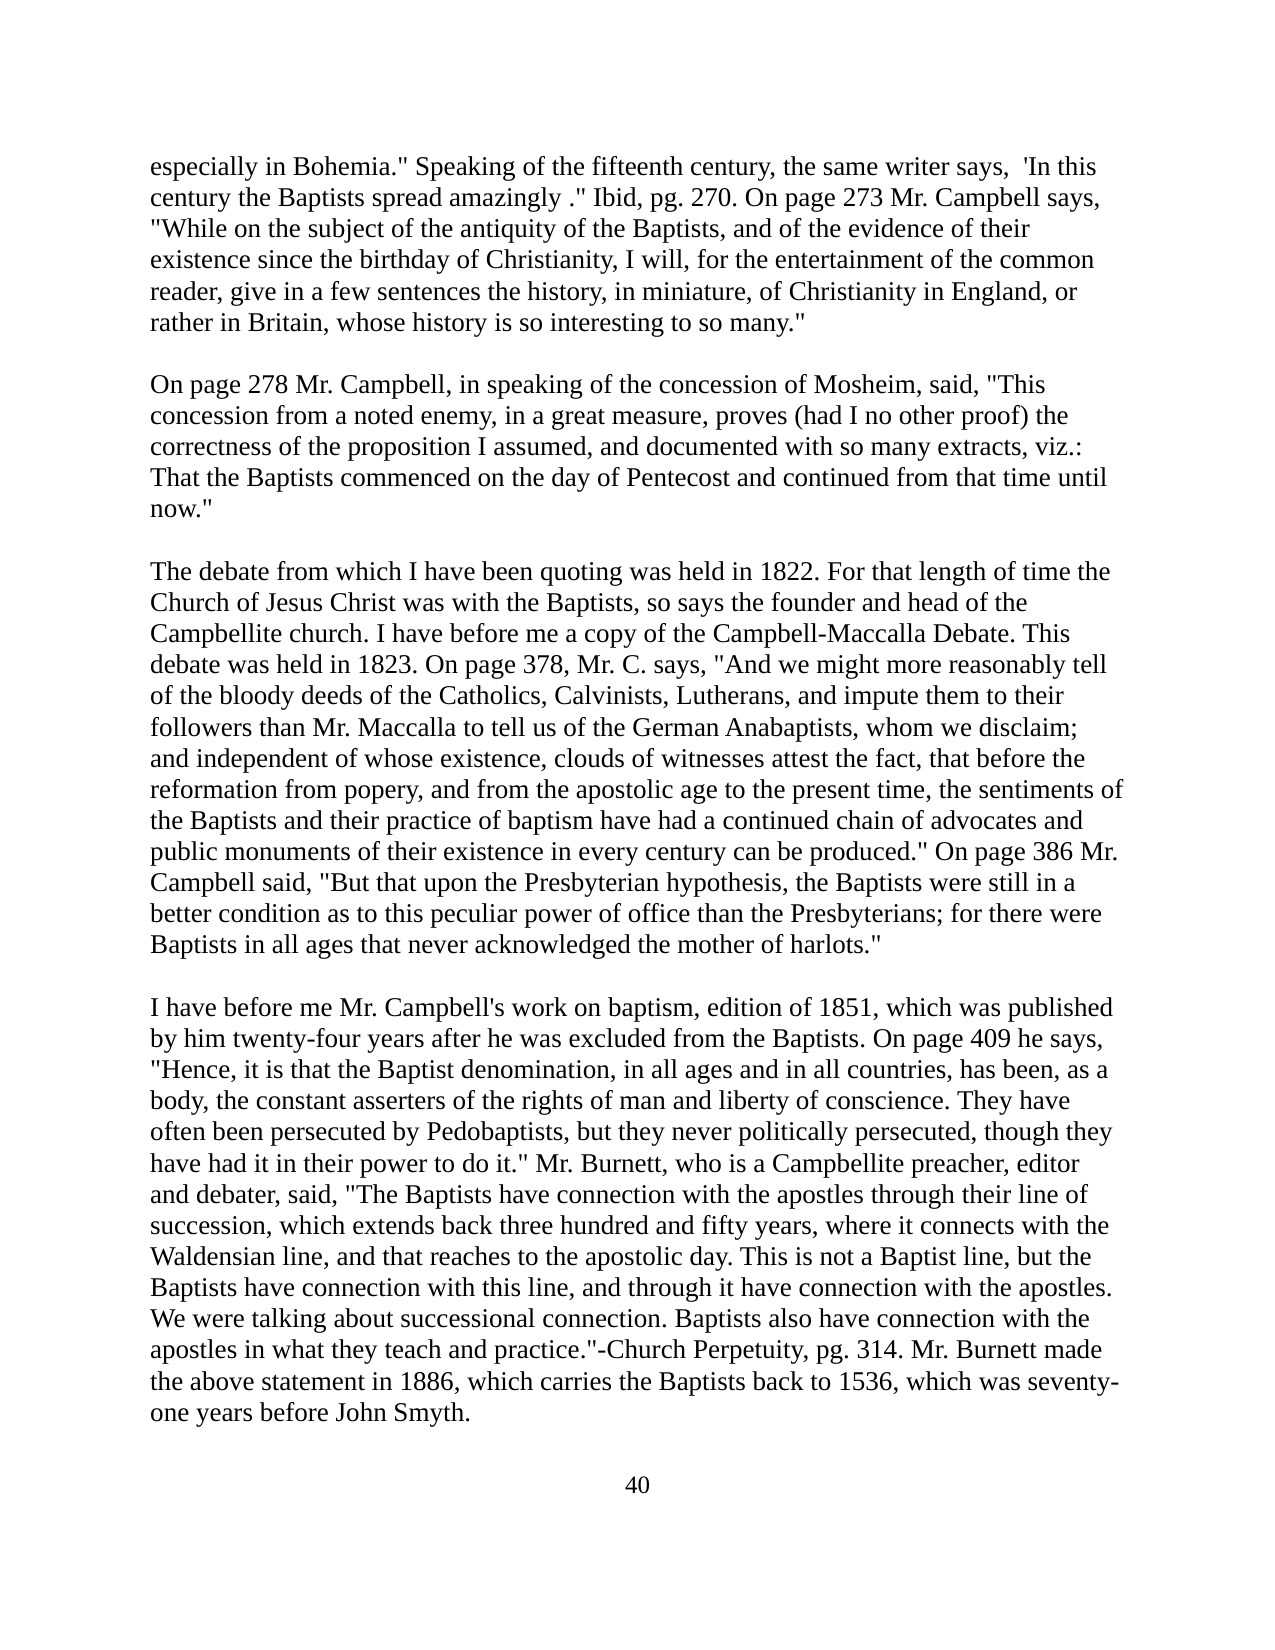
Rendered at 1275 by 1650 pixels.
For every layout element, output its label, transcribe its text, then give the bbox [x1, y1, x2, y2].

text especially in Bohemia." Speaking of the fifteenth century, the same writer says, 'In this century the Baptists spread amazingly ." Ibid, pg. 270. On page 273 Mr. Campbell says, "While on the subject of the antiquity of the Baptists, and of the evidence of their existence since the birthday of Christianity, I will, for the entertainment of the common reader, give in a few sentences the history, in miniature, of Christianity in England, or rather in Britain, whose history is so interesting to so many." [150, 150, 1125, 337]
text I have before me Mr. Campbell's work on baptism, edition of 1851, which was published by him twenty-four years after he was excluded from the Baptists. On page 409 he says, "Hence, it is that the Baptist denomination, in all ages and in all countries, has been, as a body, the constant asserters of the rights of man and liberty of conscience. They have often been persecuted by Pedobaptists, but they never politically persecuted, though they have had it in their power to do it." Mr. Burnett, who is a Campbellite preacher, editor and debater, said, "The Baptists have connection with the apostles through their line of succession, which extends back three hundred and fifty years, where it connects with the Waldensian line, and that reaches to the apostolic day. This is not a Baptist line, but the Baptists have connection with this line, and through it have connection with the apostles. We were talking about successional connection. Baptists also have connection with the apostles in what they teach and practice."-Church Perpetuity, pg. 314. Mr. Burnett made the above statement in 1886, which carries the Baptists back to 1536, which was seventy-one years before John Smyth. [150, 991, 1125, 1427]
text On page 278 Mr. Campbell, in speaking of the concession of Mosheim, said, "This concession from a noted enemy, in a great measure, proves (had I no other proof) the correctness of the proposition I assumed, and documented with so many extracts, viz.: That the Baptists commenced on the day of Pentecost and continued from that time until now." [150, 368, 1125, 524]
text The debate from which I have been quoting was held in 1822. For that length of time the Church of Jesus Christ was with the Baptists, so says the founder and head of the Campbellite church. I have before me a copy of the Campbell-Maccalla Debate. This debate was held in 1823. On page 378, Mr. C. says, "And we might more reasonably tell of the bloody deeds of the Catholics, Calvinists, Lutherans, and impute them to their followers than Mr. Maccalla to tell us of the German Anabaptists, whom we disclaim; and independent of whose existence, clouds of witnesses attest the fact, that before the reformation from popery, and from the apostolic age to the present time, the sentiments of the Baptists and their practice of baptism have had a continued chain of advocates and public monuments of their existence in every century can be produced." On page 386 Mr. Campbell said, "But that upon the Presbyterian hypothesis, the Baptists were still in a better condition as to this peculiar power of office than the Presbyterians; for there were Baptists in all ages that never acknowledged the mother of harlots." [150, 555, 1125, 960]
